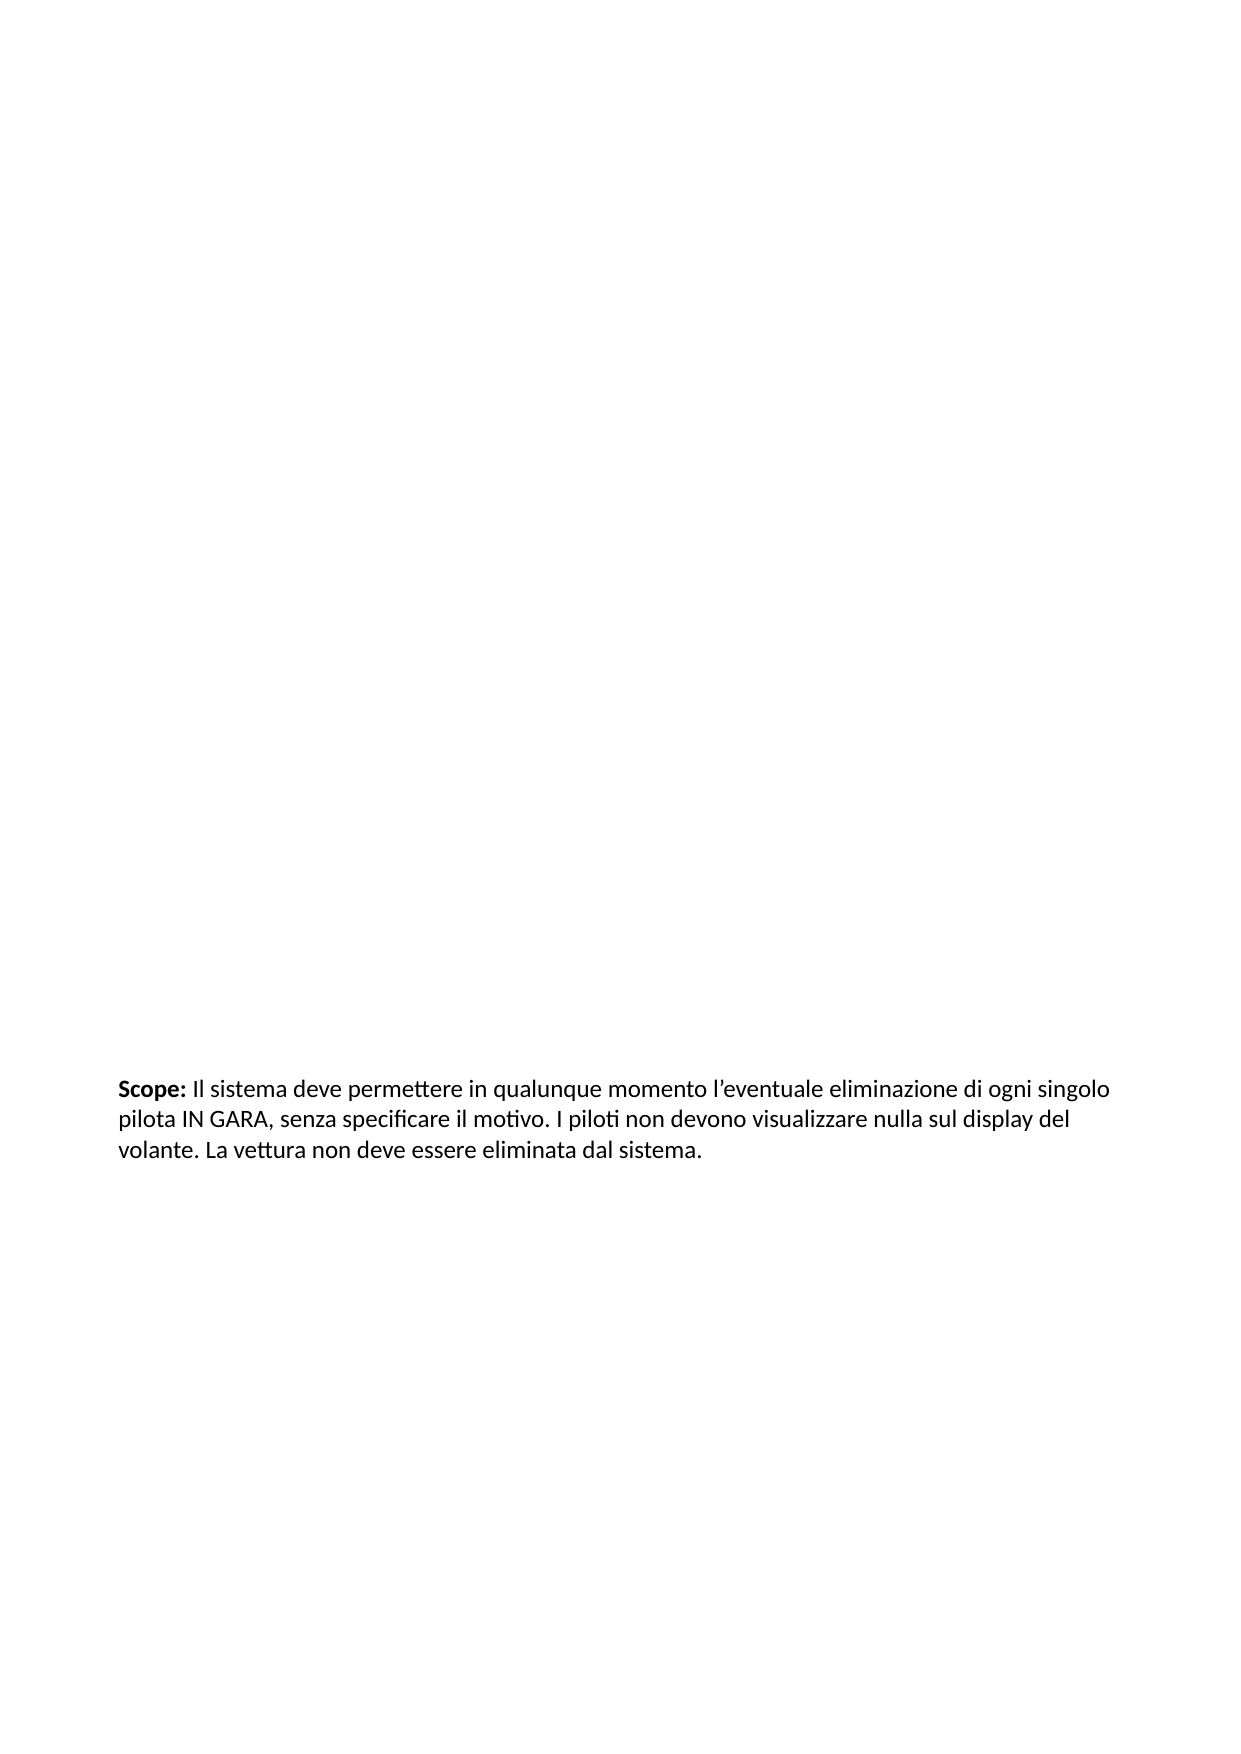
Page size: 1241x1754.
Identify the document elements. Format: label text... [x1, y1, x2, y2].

list Lo stratega decide di visualizzare solo i tempi dei giri perché ci si trova in un periodo di testing della vettura quale un possibile “prove libere”. [156, 915, 1122, 976]
text Level: Stratega [118, 428, 1122, 459]
text Scope: Il sistema deve permettere di visualizzare il tempo impiegato in ogni settore allo stratega e deve, con i dati analizzati, consigliare una possibile strategia. [118, 337, 1122, 398]
text Level: Pilota [118, 1195, 1122, 1225]
text Precondizioni: L’operatore si deve identificare come meccanico, inserire MSN e ID PILOT per essere indirizzato alla sua pagina principale. [118, 1317, 1122, 1378]
text [Use Case UC6] Eliminazione di una associazione di un pilota a una vettura [118, 1007, 1122, 1042]
text Attore Primario: Stratega [118, 489, 1122, 520]
text Attore Primario: Meccanico [118, 1256, 1122, 1286]
text [Use Case UC5] Visualizzazione dei tempi relativi a ogni settore [118, 271, 1122, 306]
text Scope: Il sistema deve permettere in qualunque momento l’eventuale eliminazione di ogni singolo pilota IN GARA, senza specificare il motivo. I piloti non devono visualizzare nulla sul display del volante. La vettura non deve essere eliminata dal sistema. [118, 1073, 1122, 1164]
text Assenti [118, 179, 1122, 210]
text Garanzia di Successo: Conferma a video della corretta eliminazione con annesso aggiornamento del database. [118, 1408, 1122, 1469]
text Scenario Principale di Successo: Nel momento in cui si autentica l’operatore come meccanico, e inserisce valori identificativi della vettura e del pilota, schiaccia il bottone “remove pilot”, a video vedrà scomparire l’ID PILOT. [118, 1500, 1122, 1592]
text Scenari Alternativi: [118, 149, 1122, 179]
text Precondizioni: L’operatore deve autenticarsi come stratega, schiacciare “get time” per visualizzare un giro svolto e poi “create strategy” per visualizzare la strategia proposta. [118, 551, 1122, 612]
text Garanzia di Successo: Lo stratega visualizza su video, in una tabella dinamica, i tempi dei tre settori e nel caso uno di questi fosse il più veloce in assoluto vede la cella colorarsi di viola. [118, 642, 1122, 703]
text Scenario Principale di Successo: L’operatore, dopo essersi autentificato come stratega, schiaccierà il bottone “get time” visualizzerà a video i tempi, dopodichè se interessato a cambiare strategia di gara del pilota dovrà schiacciare “create strategy” dove gli verrà notificata come messaggio una possibile strategia da adottare. [118, 732, 1122, 854]
text Scenari Alternativi: [118, 884, 1122, 915]
